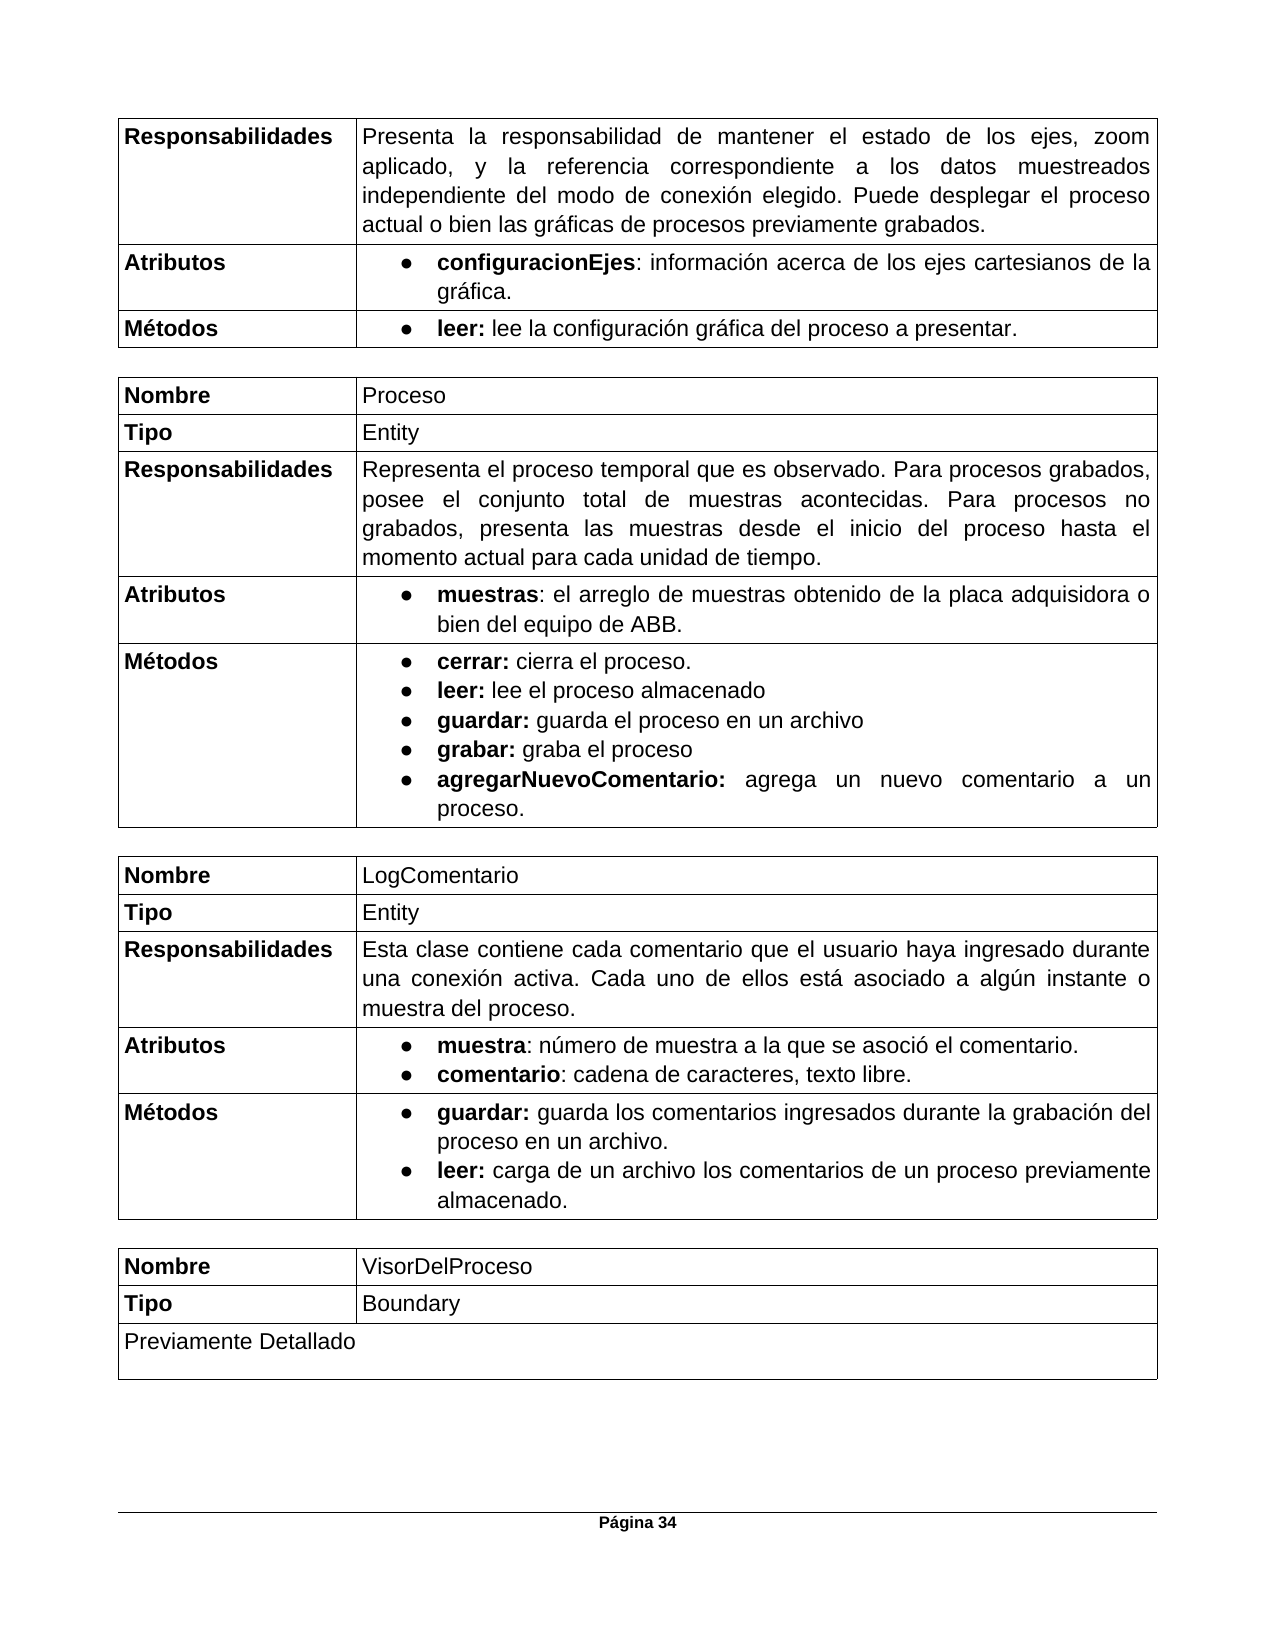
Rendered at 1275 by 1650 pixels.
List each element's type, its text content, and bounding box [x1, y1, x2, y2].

table_cell Esta clase contiene cada comentario que el usuario haya ingresado durante una conexión activa. Cada uno de ellos está asociado a algún instante o muestra del proceso. [357, 932, 1157, 1027]
table_cell Entity [357, 895, 1157, 931]
table_cell Entity [357, 415, 1157, 451]
table_header Proceso [357, 378, 1157, 414]
table_header Nombre [119, 378, 356, 414]
table_cell cerrar: cierra el proceso. leer: lee el proceso almacenado guardar: guarda el proceso en un archivo grabar: graba el proceso agregarNuevoComentario: agrega un nuevo comentario a un proceso. [357, 644, 1157, 827]
table_cell leer: lee la configuración gráfica del proceso a presentar. [357, 311, 1157, 347]
table_header Nombre [119, 857, 356, 894]
table_cell Atributos [119, 245, 356, 310]
table_cell guardar: guarda los comentarios ingresados durante la grabación del proceso en un archivo. leer: carga de un archivo los comentarios de un proceso previamente almacenado. [357, 1094, 1157, 1219]
table_cell Boundary [357, 1286, 1157, 1322]
table_cell muestra: número de muestra a la que se asoció el comentario. comentario: cadena de caracteres, texto libre. [357, 1028, 1157, 1093]
table_cell Responsabilidades [119, 932, 356, 1027]
table_cell Representa el proceso temporal que es observado. Para procesos grabados, posee el conjunto total de muestras acontecidas. Para procesos no grabados, presenta las muestras desde el inicio del proceso hasta el momento actual para cada unidad de tiempo. [357, 452, 1157, 576]
table_cell Métodos [119, 1094, 356, 1219]
table_cell muestras: el arreglo de muestras obtenido de la placa adquisidora o bien del equipo de ABB. [357, 577, 1157, 643]
table_cell Atributos [119, 1028, 356, 1093]
table_cell Presenta la responsabilidad de mantener el estado de los ejes, zoom aplicado, y la referencia correspondiente a los datos muestreados independiente del modo de conexión elegido. Puede desplegar el proceso actual o bien las gráficas de procesos previamente grabados. [357, 119, 1157, 243]
table_cell Previamente Detallado [119, 1324, 1157, 1379]
table_cell Tipo [119, 895, 356, 931]
table_header VisorDelProceso [357, 1249, 1157, 1285]
table_cell Métodos [119, 311, 356, 347]
table_cell Atributos [119, 577, 356, 643]
table_cell Métodos [119, 644, 356, 827]
table_header Nombre [119, 1249, 356, 1285]
table_cell configuracionEjes: información acerca de los ejes cartesianos de la gráfica. [357, 245, 1157, 310]
table_cell Tipo [119, 1286, 356, 1322]
table_header LogComentario [357, 857, 1157, 894]
table_cell Responsabilidades [119, 452, 356, 576]
table_cell Responsabilidades [119, 119, 356, 243]
table_cell Tipo [119, 415, 356, 451]
